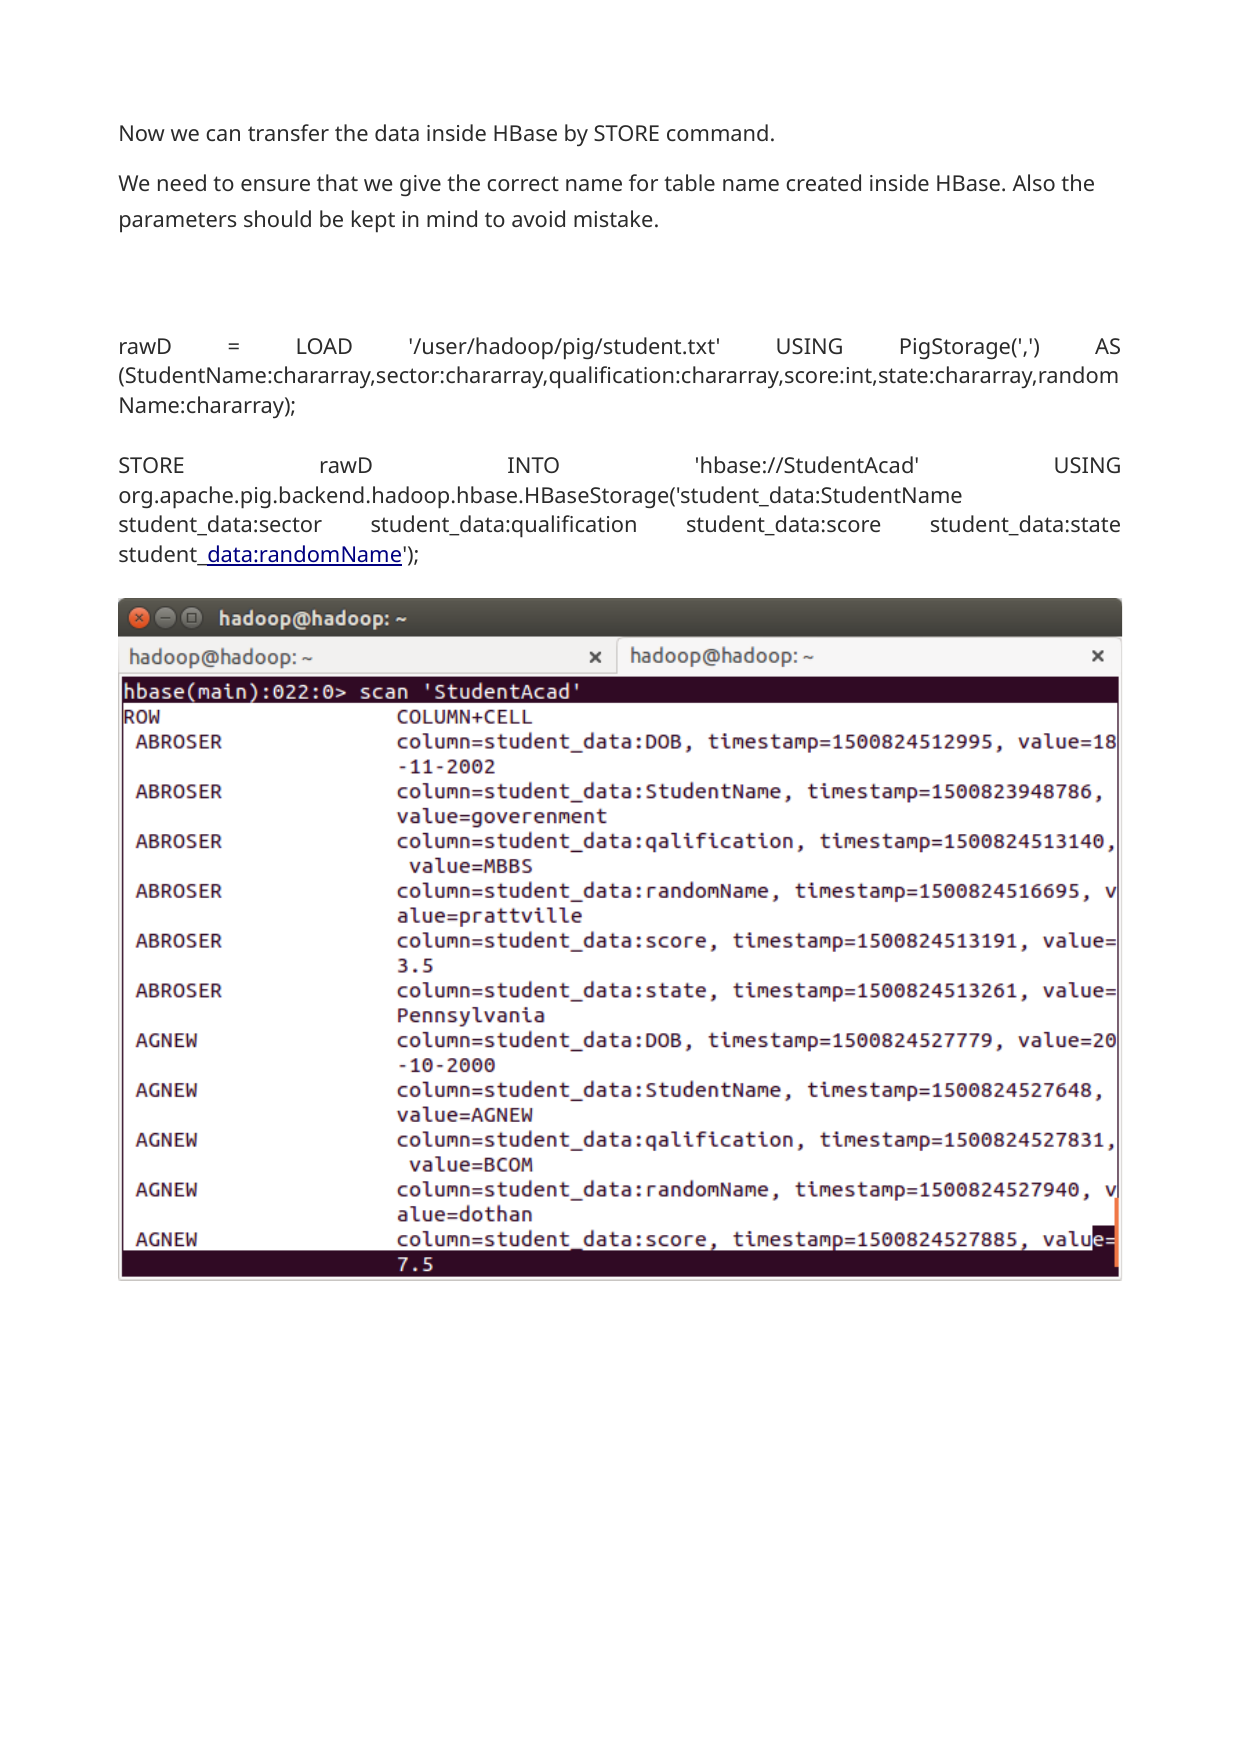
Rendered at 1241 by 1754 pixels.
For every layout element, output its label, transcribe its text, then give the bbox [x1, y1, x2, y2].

text STORE rawD INTO 'hbase://StudentAcad' USING org.apache.pig.backend.hadoop.hbase.HBaseStorage('student_data:StudentName student_data:sector student_data:qualification student_data:score student_data:state student_data:randomName'); [118, 450, 1122, 569]
text rawD = LOAD '/user/hadoop/pig/student.txt' USING PigStorage(',') AS (StudentName:chararray,sector:chararray,qualification:chararray,score:int,state:chararray,randomName:chararray); [118, 331, 1122, 420]
text Now we can transfer the data inside HBase by STORE command. [118, 118, 1122, 148]
picture [118, 598, 1123, 1281]
text We need to ensure that we give the correct name for table name created inside HBase. Also the parameters should be kept in mind to avoid mistake. [118, 168, 1122, 234]
